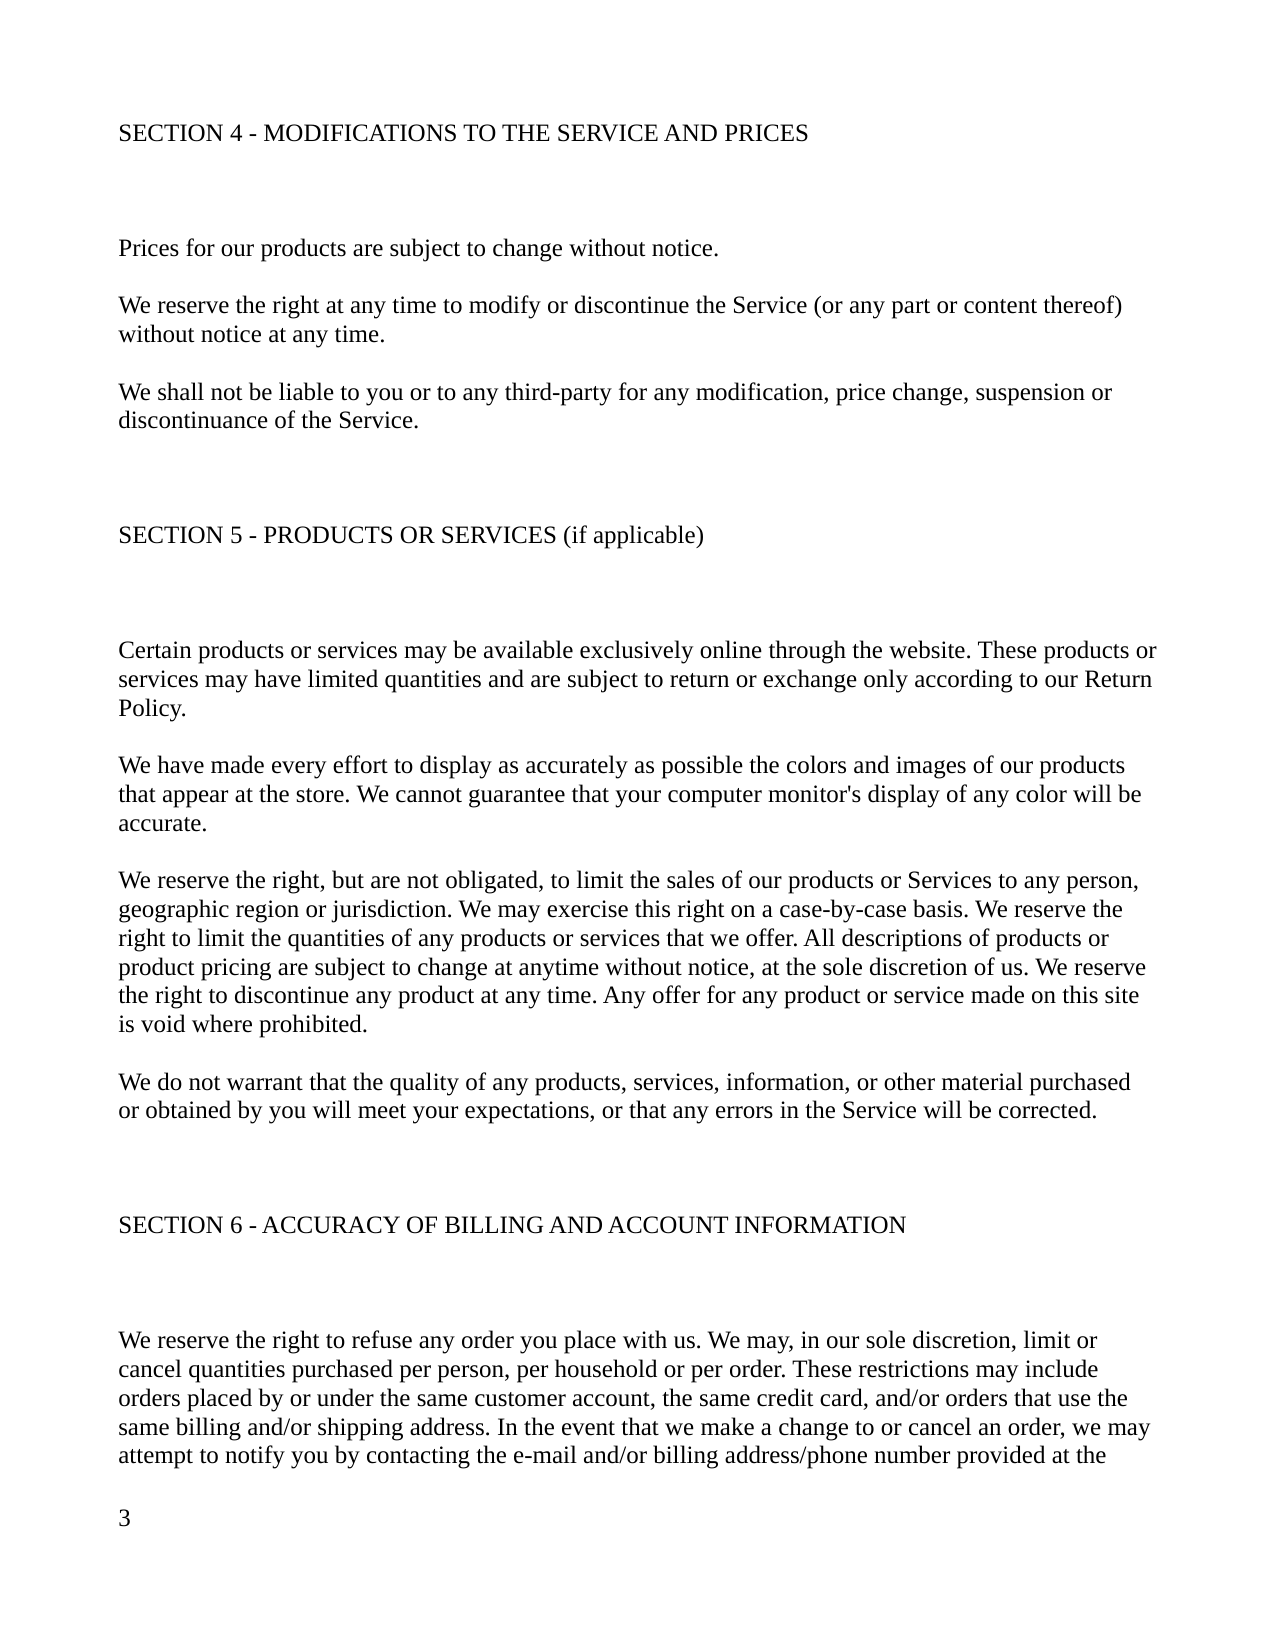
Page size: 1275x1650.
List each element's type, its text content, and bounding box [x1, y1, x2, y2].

text SECTION 6 - ACCURACY OF BILLING AND ACCOUNT INFORMATION [118, 1211, 1157, 1239]
text SECTION 4 - MODIFICATIONS TO THE SERVICE AND PRICES [118, 118, 1157, 147]
text Certain products or services may be available exclusively online through the website. These products or services may have limited quantities and are subject to return or exchange only according to our Return Policy. [118, 636, 1157, 722]
text We reserve the right, but are not obligated, to limit the sales of our products or Services to any person, geographic region or jurisdiction. We may exercise this right on a case-by-case basis. We reserve the right to limit the quantities of any products or services that we offer. All descriptions of products or product pricing are subject to change at anytime without notice, at the sole discretion of us. We reserve the right to discontinue any product at any time. Any offer for any product or service made on this site is void where prohibited. [118, 866, 1157, 1038]
text We reserve the right to refuse any order you place with us. We may, in our sole discretion, limit or cancel quantities purchased per person, per household or per order. These restrictions may include orders placed by or under the same customer account, the same credit card, and/or orders that use the same billing and/or shipping address. In the event that we make a change to or cancel an order, we may attempt to notify you by contacting the e-mail and/or billing address/phone number provided at the [118, 1326, 1157, 1469]
text We have made every effort to display as accurately as possible the colors and images of our products that appear at the store. We cannot guarantee that your computer monitor's display of any color will be accurate. [118, 751, 1157, 837]
text We do not warrant that the quality of any products, services, information, or other material purchased or obtained by you will meet your expectations, or that any errors in the Service will be corrected. [118, 1067, 1157, 1124]
text SECTION 5 - PRODUCTS OR SERVICES (if applicable) [118, 521, 1157, 549]
text Prices for our products are subject to change without notice. [118, 233, 1157, 262]
text We reserve the right at any time to modify or discontinue the Service (or any part or content thereof) without notice at any time. [118, 291, 1157, 348]
text We shall not be liable to you or to any third-party for any modification, price change, suspension or discontinuance of the Service. [118, 377, 1157, 434]
